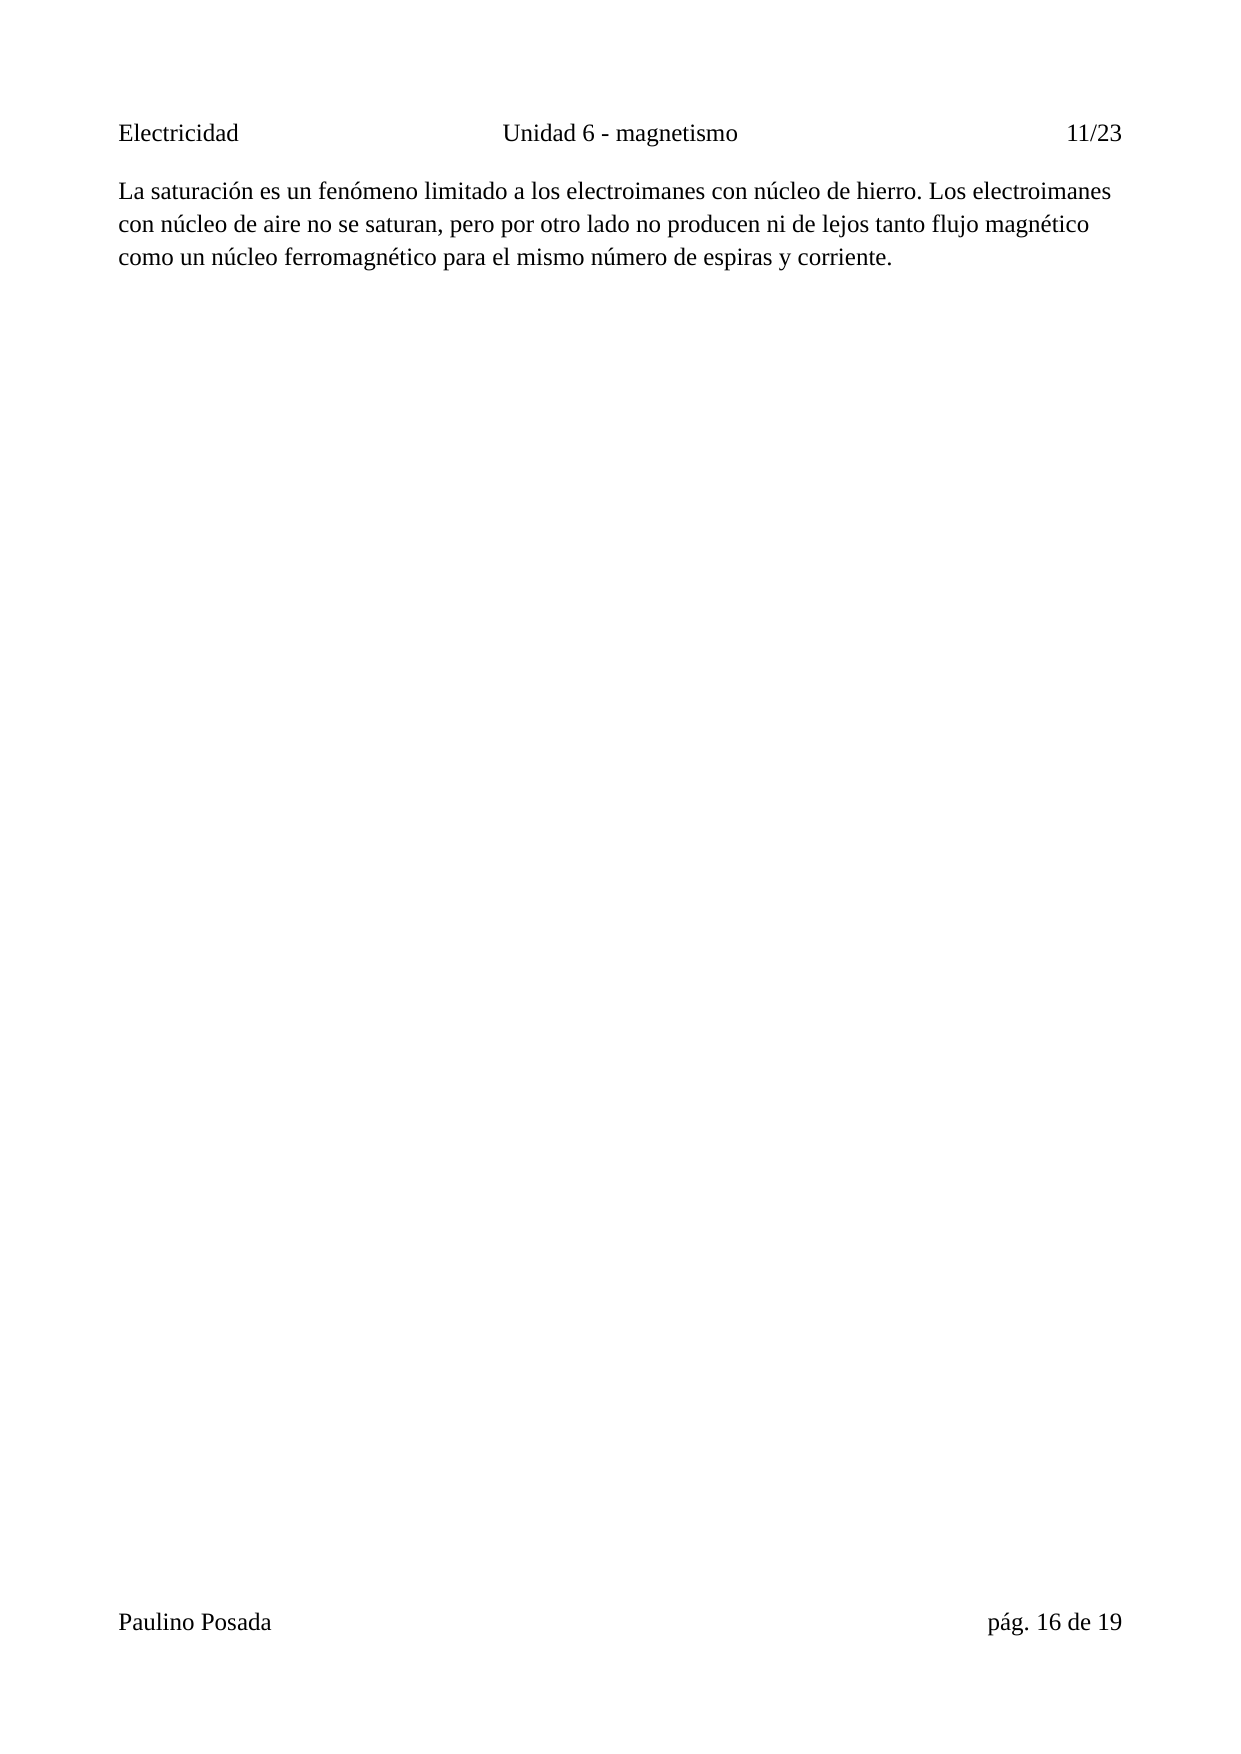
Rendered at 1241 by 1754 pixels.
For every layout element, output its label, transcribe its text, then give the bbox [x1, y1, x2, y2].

text La saturación es un fenómeno limitado a los electroimanes con núcleo de hierro. Los electroimanes con núcleo de aire no se saturan, pero por otro lado no producen ni de lejos tanto flujo magnético como un núcleo ferromagnético para el mismo número de espiras y corriente. [118, 176, 1122, 271]
